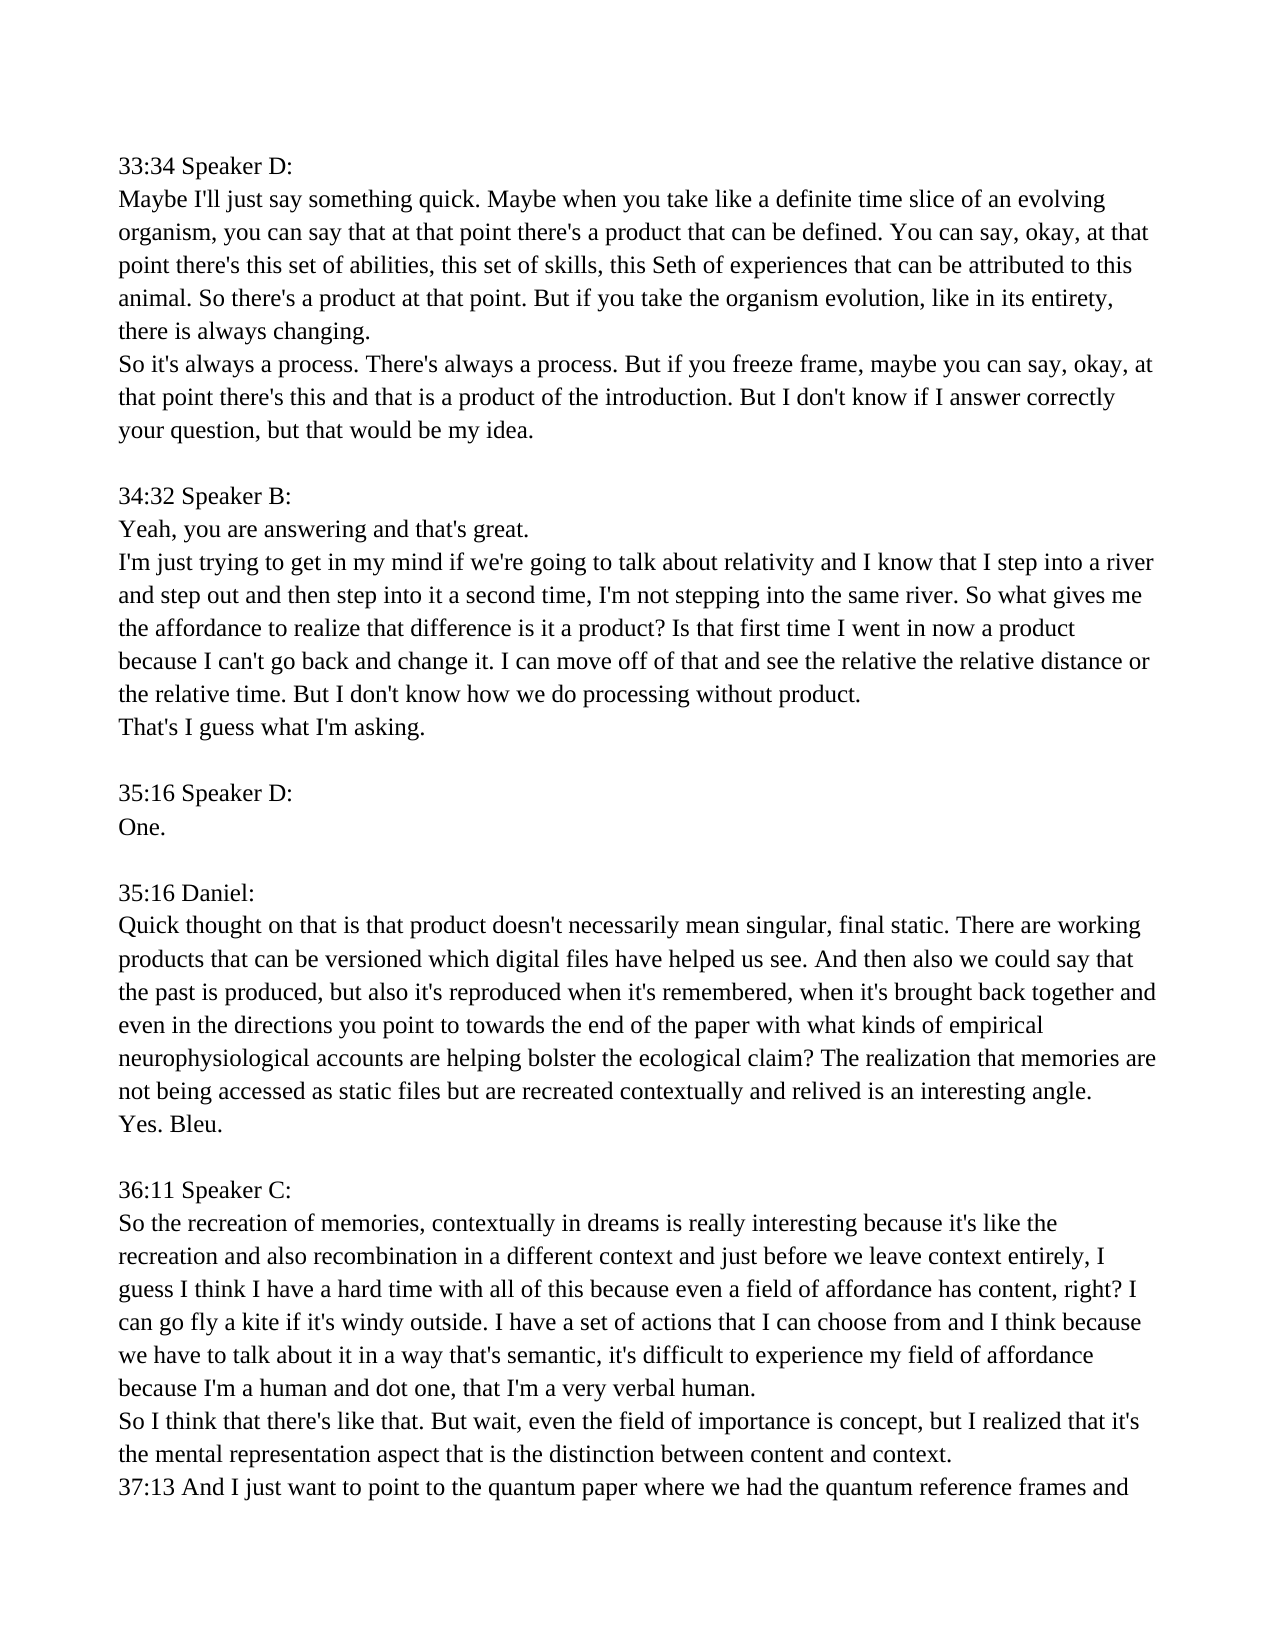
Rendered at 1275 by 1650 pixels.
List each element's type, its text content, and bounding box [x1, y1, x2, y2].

text So the recreation of memories, contextually in dreams is really interesting because it's like the recreation and also recombination in a different context and just before we leave context entirely, I guess I think I have a hard time with all of this because even a field of affordance has content, right? I can go fly a kite if it's windy outside. I have a set of actions that I can choose from and I think because we have to talk about it in a way that's semantic, it's difficult to experience my field of affordance because I'm a human and dot one, that I'm a very verbal human. [118, 1208, 1157, 1402]
text 37:13 And I just want to point to the quantum paper where we had the quantum reference frames and [118, 1472, 1157, 1501]
text So it's always a process. There's always a process. But if you freeze frame, maybe you can say, okay, at that point there's this and that is a product of the introduction. But I don't know if I answer correctly your question, but that would be my idea. [118, 349, 1157, 444]
text 35:16 Daniel: [118, 878, 1157, 906]
text Yeah, you are answering and that's great. [118, 514, 1157, 543]
text One. [118, 812, 1157, 840]
text So I think that there's like that. But wait, even the field of importance is concept, but I realized that it's the mental representation aspect that is the distinction between content and context. [118, 1406, 1157, 1468]
text Maybe I'll just say something quick. Maybe when you take like a definite time slice of an evolving organism, you can say that at that point there's a product that can be defined. You can say, okay, at that point there's this set of abilities, this set of skills, this Seth of experiences that can be attributed to this animal. So there's a product at that point. But if you take the organism evolution, like in its entirety, there is always changing. [118, 184, 1157, 345]
text 35:16 Speaker D: [118, 778, 1157, 807]
text That's I guess what I'm asking. [118, 712, 1157, 741]
text Yes. Bleu. [118, 1109, 1157, 1137]
text Quick thought on that is that product doesn't necessarily mean singular, final static. There are working products that can be versioned which digital files have helped us see. And then also we could say that the past is produced, but also it's reproduced when it's remembered, when it's brought back together and even in the directions you point to towards the end of the paper with what kinds of empirical neurophysiological accounts are helping bolster the ecological claim? The realization that memories are not being accessed as static files but are recreated contextually and relived is an interesting angle. [118, 911, 1157, 1104]
text 34:32 Speaker B: [118, 481, 1157, 510]
text 33:34 Speaker D: [118, 151, 1157, 180]
text 36:11 Speaker C: [118, 1175, 1157, 1203]
text I'm just trying to get in my mind if we're going to talk about relativity and I know that I step into a river and step out and then step into it a second time, I'm not stepping into the same river. So what gives me the affordance to realize that difference is it a product? Is that first time I went in now a product because I can't go back and change it. I can move off of that and see the relative the relative distance or the relative time. But I don't know how we do processing without product. [118, 547, 1157, 708]
